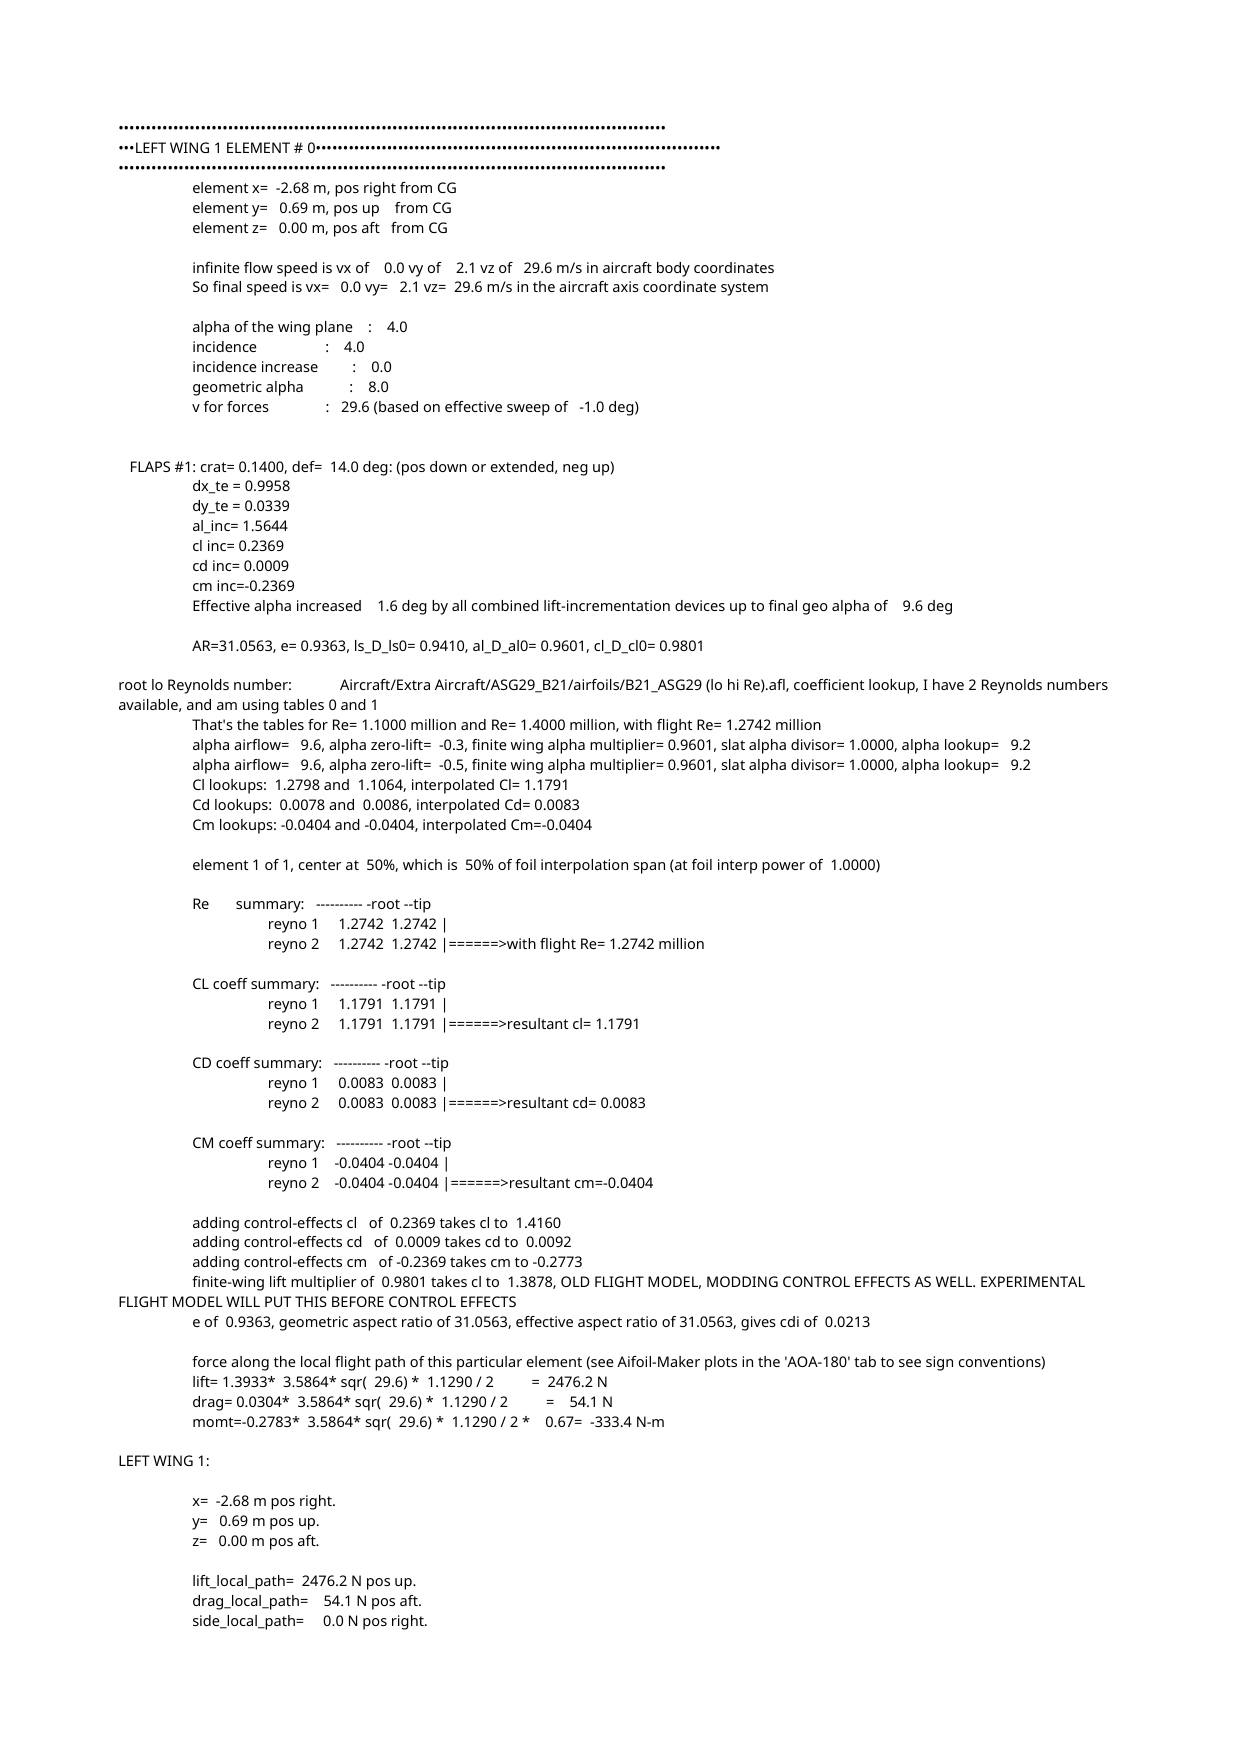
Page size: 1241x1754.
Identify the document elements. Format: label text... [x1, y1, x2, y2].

text alpha of the wing plane : 4.0 [118, 317, 1122, 337]
text incidence increase : 0.0 [118, 357, 1122, 377]
text So final speed is vx= 0.0 vy= 2.1 vz= 29.6 m/s in the aircraft axis coordinate system [118, 277, 1122, 297]
text CL coeff summary: ---------- -root --tip [118, 974, 1122, 993]
text reyno 1 1.1791 1.1791 | [118, 993, 1122, 1013]
text drag_local_path= 54.1 N pos aft. [118, 1590, 1122, 1610]
text reyno 1 0.0083 0.0083 | [118, 1073, 1122, 1093]
text •••LEFT WING 1 ELEMENT # 0•••••••••••••••••••••••••••••••••••••••••••••••••••••••••••••••••••••••••• [118, 138, 1122, 158]
text y= 0.69 m pos up. [118, 1511, 1122, 1531]
text force along the local flight path of this particular element (see Aifoil-Maker plots in the 'AOA-180' tab to see sign conventions) [118, 1352, 1122, 1372]
text CD coeff summary: ---------- -root --tip [118, 1053, 1122, 1073]
text element z= 0.00 m, pos aft from CG [118, 218, 1122, 237]
text drag= 0.0304* 3.5864* sqr( 29.6) * 1.1290 / 2 = 54.1 N [118, 1391, 1122, 1411]
text lift_local_path= 2476.2 N pos up. [118, 1571, 1122, 1590]
text momt=-0.2783* 3.5864* sqr( 29.6) * 1.1290 / 2 * 0.67= -333.4 N-m [118, 1411, 1122, 1431]
text finite-wing lift multiplier of 0.9801 takes cl to 1.3878, OLD FLIGHT MODEL, MODDING CONTROL EFFECTS AS WELL. EXPERIMENTAL FLIGHT MODEL WILL PUT THIS BEFORE CONTROL EFFECTS [118, 1272, 1122, 1312]
text reyno 2 1.1791 1.1791 |======>resultant cl= 1.1791 [118, 1013, 1122, 1033]
text •••••••••••••••••••••••••••••••••••••••••••••••••••••••••••••••••••••••••••••••••••••••••••••••••••• [118, 118, 1122, 138]
text alpha airflow= 9.6, alpha zero-lift= -0.5, finite wing alpha multiplier= 0.9601, slat alpha divisor= 1.0000, alpha lookup= 9.2 [118, 755, 1122, 775]
text al_inc= 1.5644 [118, 516, 1122, 536]
text dx_te = 0.9958 [118, 476, 1122, 496]
text v for forces : 29.6 (based on effective sweep of -1.0 deg) [118, 397, 1122, 417]
text incidence : 4.0 [118, 337, 1122, 357]
text FLAPS #1: crat= 0.1400, def= 14.0 deg: (pos down or extended, neg up) [118, 456, 1122, 476]
text alpha airflow= 9.6, alpha zero-lift= -0.3, finite wing alpha multiplier= 0.9601, slat alpha divisor= 1.0000, alpha lookup= 9.2 [118, 735, 1122, 755]
text cd inc= 0.0009 [118, 556, 1122, 576]
text reyno 1 1.2742 1.2742 | [118, 914, 1122, 934]
text Re summary: ---------- -root --tip [118, 894, 1122, 914]
text element x= -2.68 m, pos right from CG [118, 178, 1122, 198]
text adding control-effects cm of -0.2369 takes cm to -0.2773 [118, 1252, 1122, 1272]
text z= 0.00 m pos aft. [118, 1531, 1122, 1551]
text infinite flow speed is vx of 0.0 vy of 2.1 vz of 29.6 m/s in aircraft body coordinates [118, 257, 1122, 277]
text x= -2.68 m pos right. [118, 1491, 1122, 1511]
text reyno 2 1.2742 1.2742 |======>with flight Re= 1.2742 million [118, 934, 1122, 954]
text CM coeff summary: ---------- -root --tip [118, 1133, 1122, 1153]
text adding control-effects cd of 0.0009 takes cd to 0.0092 [118, 1232, 1122, 1252]
text reyno 2 -0.0404 -0.0404 |======>resultant cm=-0.0404 [118, 1173, 1122, 1192]
text LEFT WING 1: [118, 1451, 1122, 1471]
text lift= 1.3933* 3.5864* sqr( 29.6) * 1.1290 / 2 = 2476.2 N [118, 1372, 1122, 1391]
text dy_te = 0.0339 [118, 496, 1122, 516]
text e of 0.9363, geometric aspect ratio of 31.0563, effective aspect ratio of 31.0563, gives cdi of 0.0213 [118, 1312, 1122, 1332]
text geometric alpha : 8.0 [118, 377, 1122, 397]
text root lo Reynolds number: Aircraft/Extra Aircraft/ASG29_B21/airfoils/B21_ASG29 (lo hi Re).afl, coefficient lookup, I have 2 Reynolds numbers available, and am using tables 0 and 1 [118, 675, 1122, 715]
text cm inc=-0.2369 [118, 576, 1122, 596]
text element 1 of 1, center at 50%, which is 50% of foil interpolation span (at foil interp power of 1.0000) [118, 854, 1122, 874]
text •••••••••••••••••••••••••••••••••••••••••••••••••••••••••••••••••••••••••••••••••••••••••••••••••••• [118, 158, 1122, 178]
text Cl lookups: 1.2798 and 1.1064, interpolated Cl= 1.1791 [118, 775, 1122, 794]
text reyno 1 -0.0404 -0.0404 | [118, 1153, 1122, 1173]
text side_local_path= 0.0 N pos right. [118, 1610, 1122, 1630]
text element y= 0.69 m, pos up from CG [118, 198, 1122, 218]
text cl inc= 0.2369 [118, 536, 1122, 556]
text Cm lookups: -0.0404 and -0.0404, interpolated Cm=-0.0404 [118, 814, 1122, 834]
text AR=31.0563, e= 0.9363, ls_D_ls0= 0.9410, al_D_al0= 0.9601, cl_D_cl0= 0.9801 [118, 635, 1122, 655]
text adding control-effects cl of 0.2369 takes cl to 1.4160 [118, 1212, 1122, 1232]
text That's the tables for Re= 1.1000 million and Re= 1.4000 million, with flight Re= 1.2742 million [118, 715, 1122, 735]
text reyno 2 0.0083 0.0083 |======>resultant cd= 0.0083 [118, 1093, 1122, 1113]
text Effective alpha increased 1.6 deg by all combined lift-incrementation devices up to final geo alpha of 9.6 deg [118, 596, 1122, 616]
text Cd lookups: 0.0078 and 0.0086, interpolated Cd= 0.0083 [118, 794, 1122, 814]
